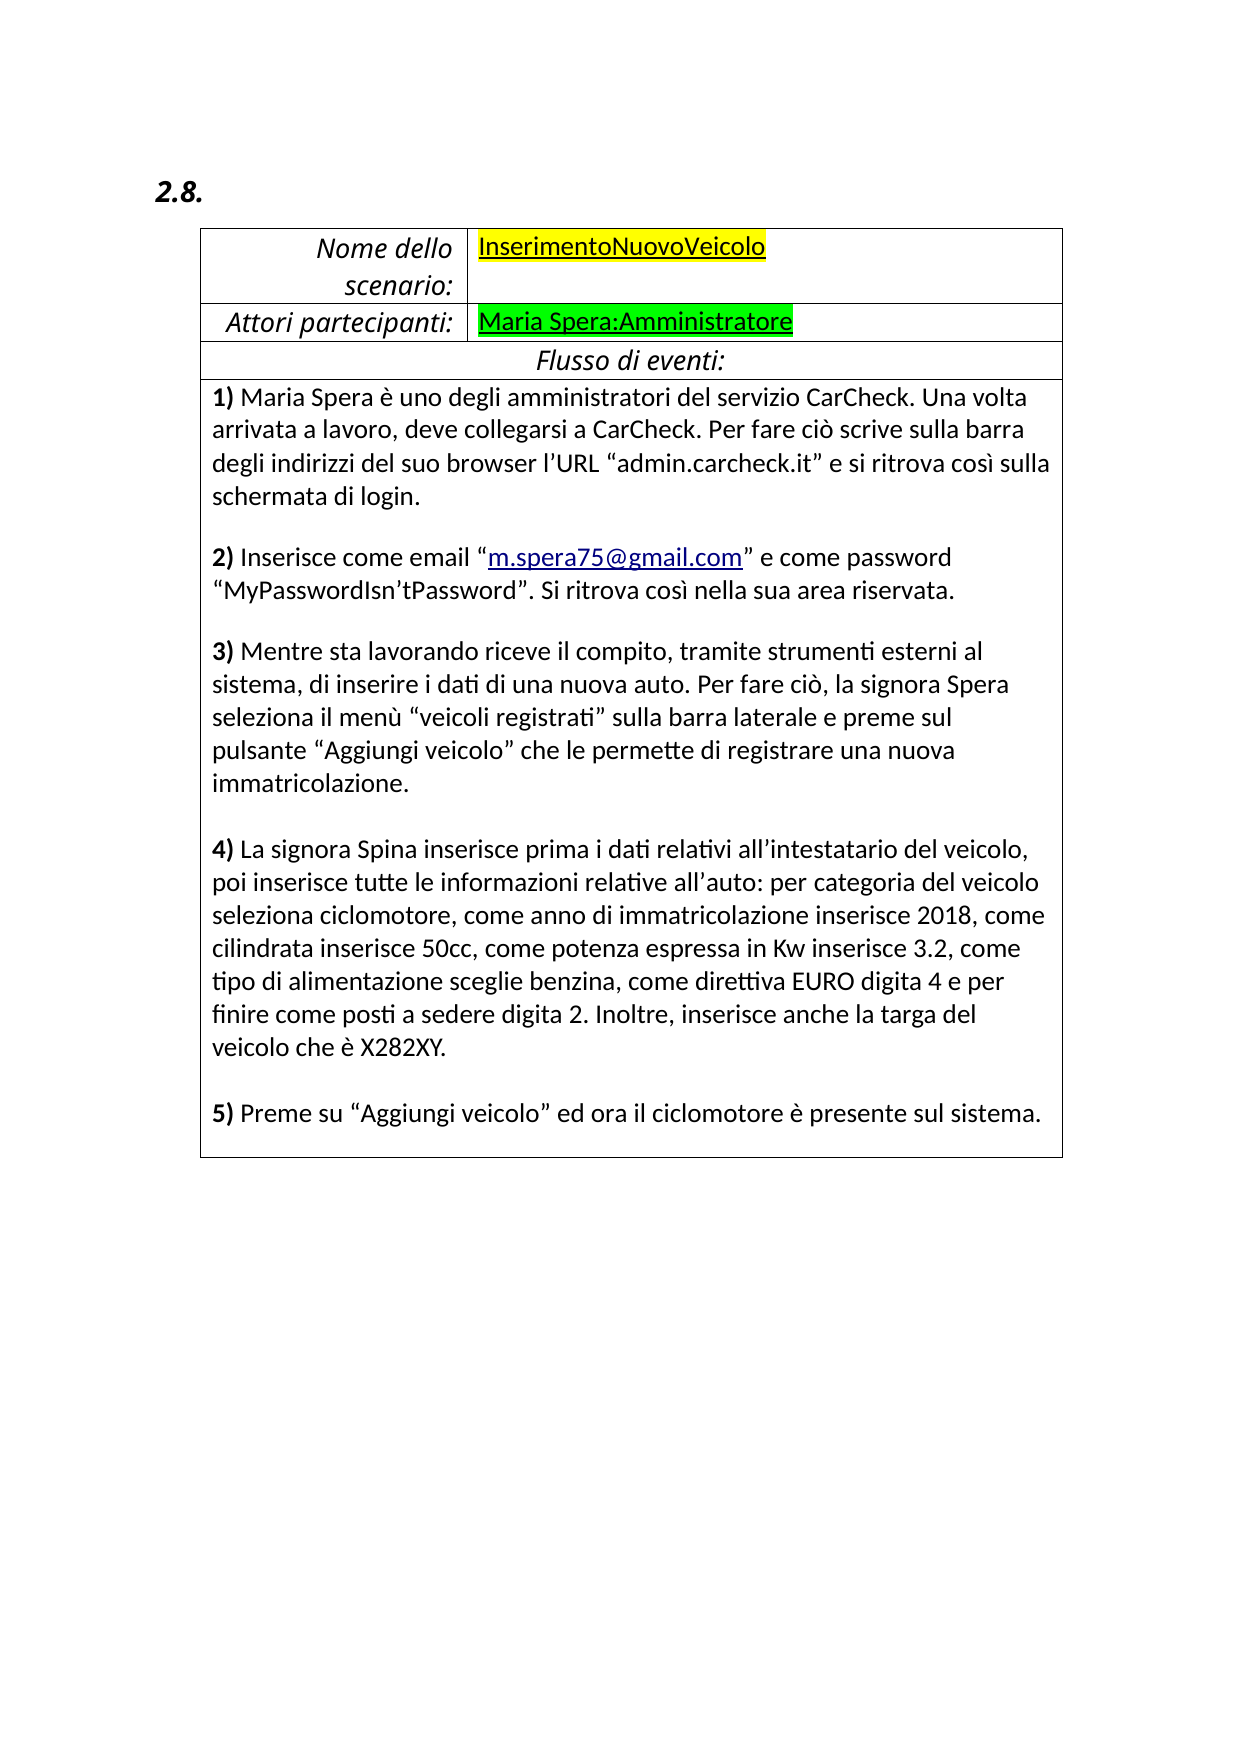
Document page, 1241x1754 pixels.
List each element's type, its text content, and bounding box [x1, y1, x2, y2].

table_cell Flusso di eventi: [201, 342, 1062, 379]
table_cell Maria Spera:Amministratore [468, 304, 1062, 341]
table_cell 1) Maria Spera è uno degli amministratori del servizio CarCheck. Una volta arrivata a lavoro, deve collegarsi a CarCheck. Per fare ciò scrive sulla barra degli indirizzi del suo browser l’URL “admin.carcheck.it” e si ritrova così sulla schermata di login. 2) Inserisce come email “m.spera75@gmail.com” e come password “MyPasswordIsn’tPassword”. Si ritrova così nella sua area riservata. 3) Mentre sta lavorando riceve il compito, tramite strumenti esterni al sistema, di inserire i dati di una nuova auto. Per fare ciò, la signora Spera seleziona il menù “veicoli registrati” sulla barra laterale e preme sul pulsante “Aggiungi veicolo” che le permette di registrare una nuova immatricolazione. 4) La signora Spina inserisce prima i dati relativi all’intestatario del veicolo, poi inserisce tutte le informazioni relative all’auto: per categoria del veicolo seleziona ciclomotore, come anno di immatricolazione inserisce 2018, come cilindrata inserisce 50cc, come potenza espressa in Kw inserisce 3.2, come tipo di alimentazione sceglie benzina, come direttiva EURO digita 4 e per finire come posti a sedere digita 2. Inoltre, inserisce anche la targa del veicolo che è X282XY. 5) Preme su “Aggiungi veicolo” ed ora il ciclomotore è presente sul sistema. [201, 380, 1062, 1157]
table_header Nome dello scenario: [201, 229, 467, 303]
table_cell Attori partecipanti: [201, 304, 467, 341]
table_header InserimentoNuovoVeicolo [468, 229, 1062, 303]
